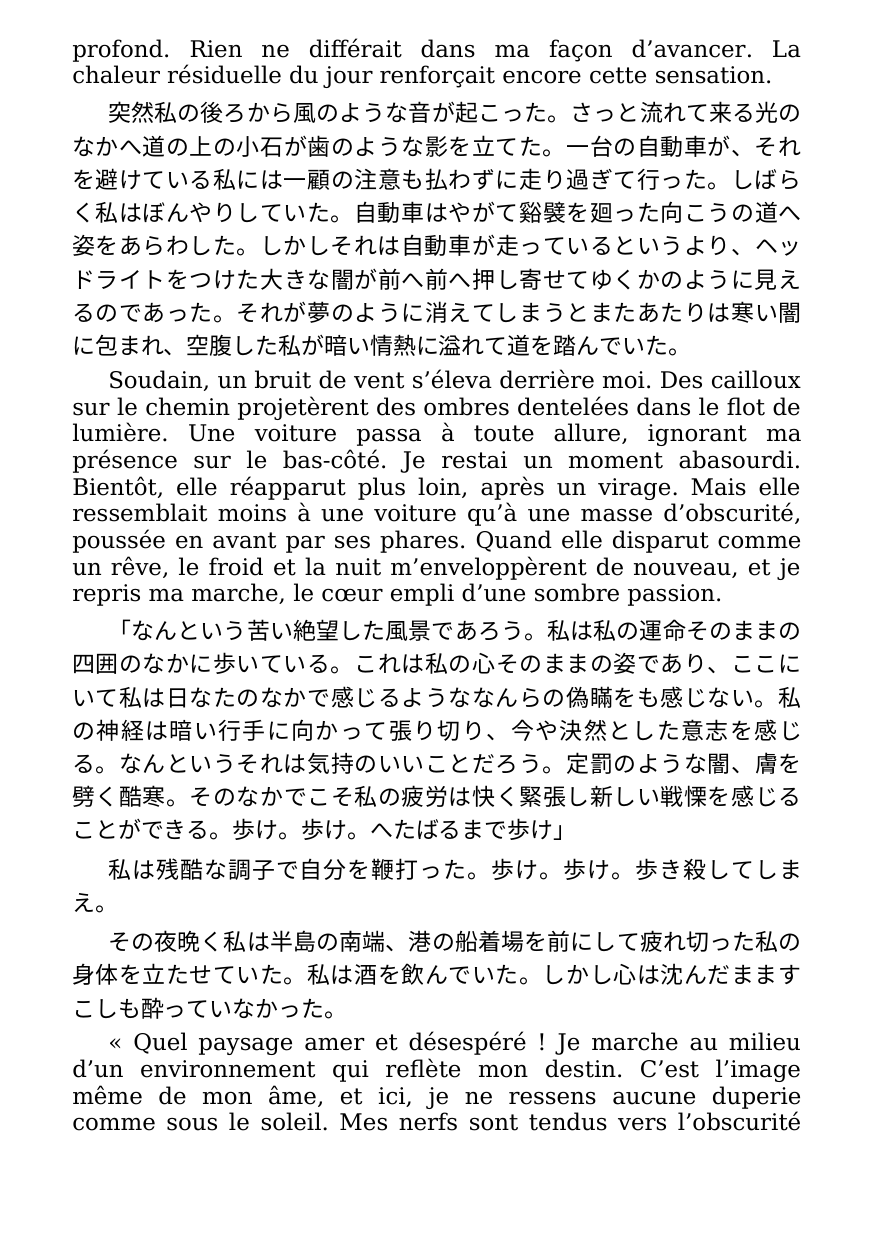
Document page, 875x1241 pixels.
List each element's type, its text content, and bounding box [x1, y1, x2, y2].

text その夜晩く私は半島の南端、港の船着場を前にして疲れ切った私の身体を立たせていた。私は酒を飲んでいた。しかし心は沈んだまますこしも酔っていなかった。 [72, 924, 802, 1024]
text 私は残酷な調子で自分を鞭打った。歩け。歩け。歩き殺してしまえ。 [72, 852, 802, 918]
text profond. Rien ne différait dans ma façon d’avancer. La chaleur résiduelle du jour renforçait encore cette sensation. [72, 36, 802, 89]
text 突然私の後ろから風のような音が起こった。さっと流れて来る光のなかへ道の上の小石が歯のような影を立てた。一台の自動車が、それを避けている私には一顧の注意も払わずに走り過ぎて行った。しばらく私はぼんやりしていた。自動車はやがて谿襞を廻った向こうの道へ姿をあらわした。しかしそれは自動車が走っているというより、ヘッドライトをつけた大きな闇が前へ前へ押し寄せてゆくかのように見えるのであった。それが夢のように消えてしまうとまたあたりは寒い闇に包まれ、空腹した私が暗い情熱に溢れて道を踏んでいた。 [72, 95, 802, 361]
text 「なんという苦い絶望した風景であろう。私は私の運命そのままの四囲のなかに歩いている。これは私の心そのままの姿であり、ここにいて私は日なたのなかで感じるようななんらの偽瞞をも感じない。私の神経は暗い行手に向かって張り切り、今や決然とした意志を感じる。なんというそれは気持のいいことだろう。定罰のような闇、膚を劈く酷寒。そのなかでこそ私の疲労は快く緊張し新しい戦慄を感じることができる。歩け。歩け。へたばるまで歩け」 [72, 613, 802, 846]
text « Quel paysage amer et désespéré ! Je marche au milieu d’un environnement qui reflète mon destin. C’est l’image même de mon âme, et ici, je ne ressens aucune duperie comme sous le soleil. Mes nerfs sont tendus vers l’obscurité [72, 1029, 802, 1136]
text Soudain, un bruit de vent s’éleva derrière moi. Des cailloux sur le chemin projetèrent des ombres dentelées dans le flot de lumière. Une voiture passa à toute allure, ignorant ma présence sur le bas-côté. Je restai un moment abasourdi. Bientôt, elle réapparut plus loin, après un virage. Mais elle ressemblait moins à une voiture qu’à une masse d’obscurité, poussée en avant par ses phares. Quand elle disparut comme un rêve, le froid et la nuit m’enveloppèrent de nouveau, et je repris ma marche, le cœur empli d’une sombre passion. [72, 367, 802, 607]
